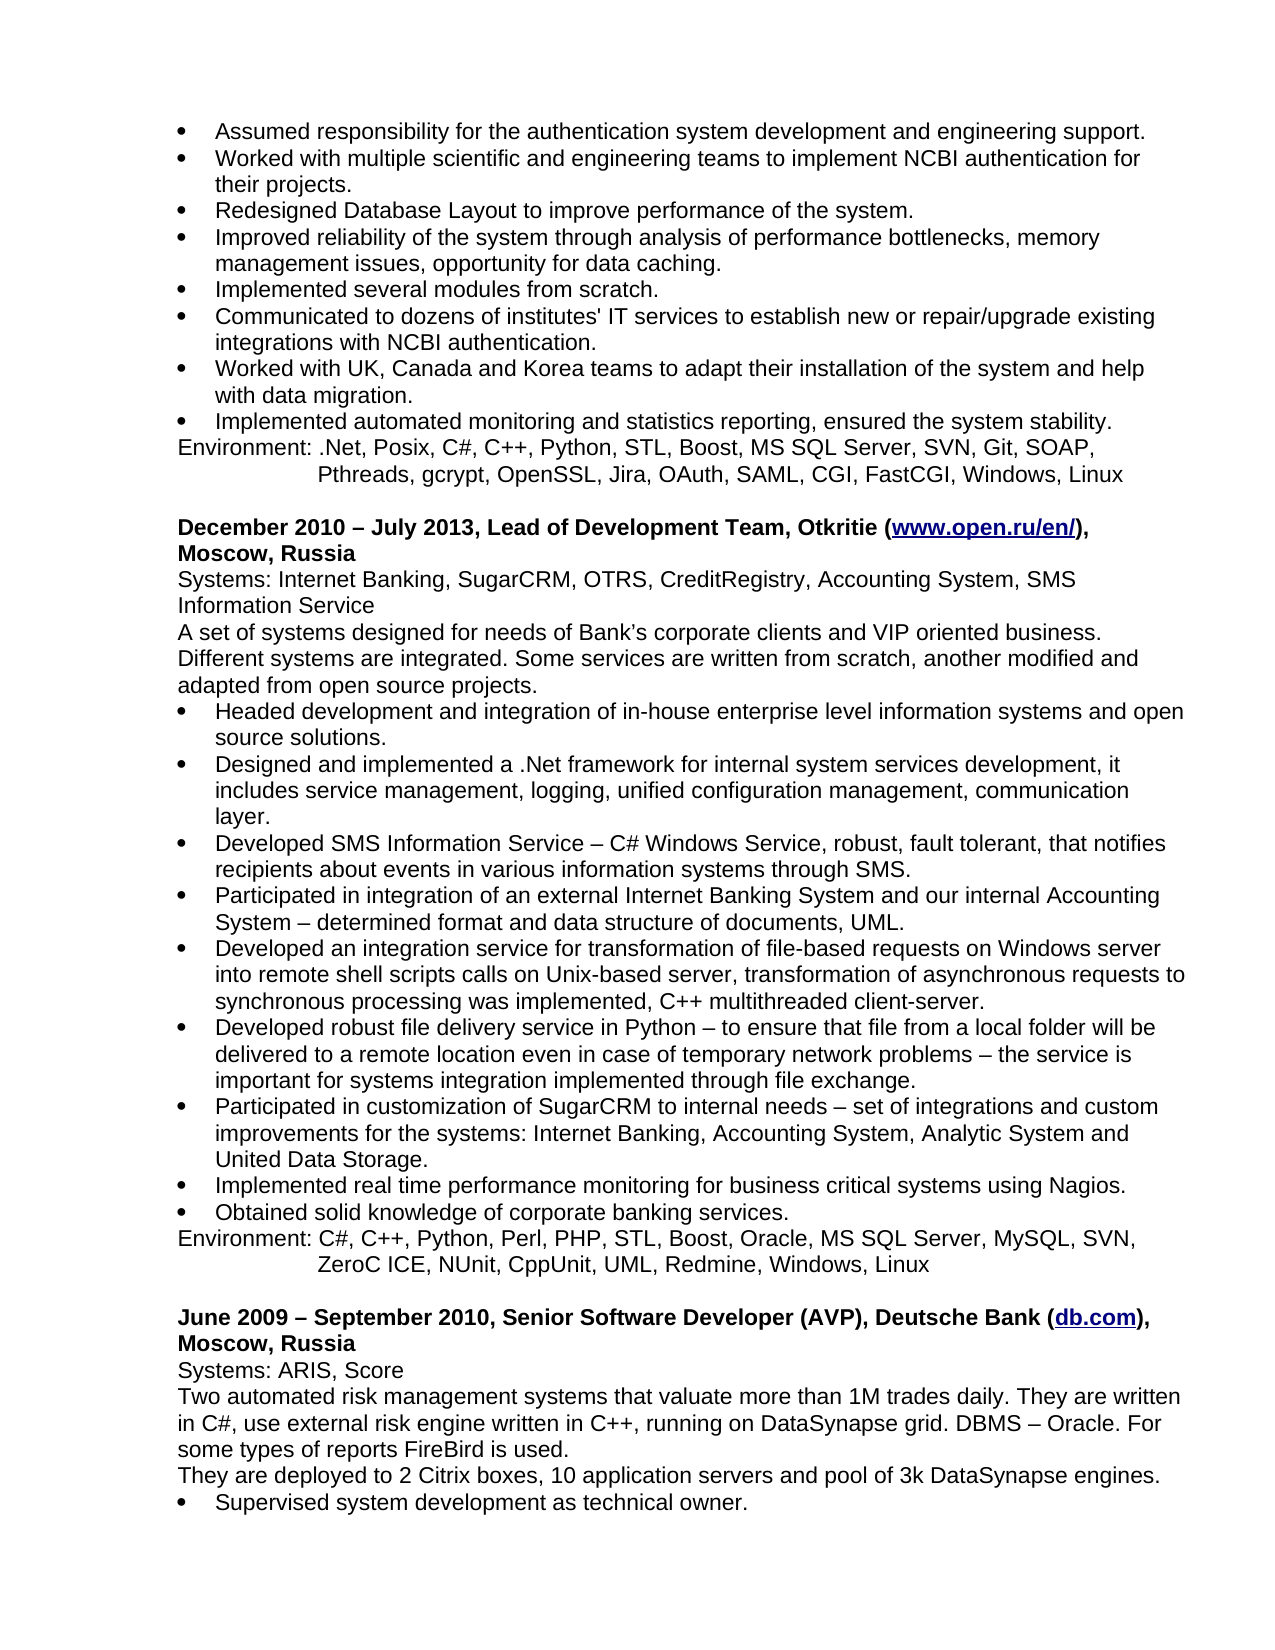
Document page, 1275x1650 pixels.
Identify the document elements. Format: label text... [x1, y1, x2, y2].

list Implemented automated monitoring and statistics reporting, ensured the system stability. [177, 408, 1186, 434]
text A set of systems designed for needs of Bank’s corporate clients and VIP oriented business. Different systems are integrated. Some services are written from scratch, another modified and adapted from open source projects. [177, 619, 1186, 698]
list Supervised system development as technical owner. [177, 1488, 1186, 1515]
list Developed SMS Information Service – C# Windows Service, robust, fault tolerant, that notifies recipients about events in various information systems through SMS. [177, 830, 1186, 882]
list Communicated to dozens of institutes' IT services to establish new or repair/upgrade existing integrations with NCBI authentication. [177, 303, 1186, 355]
text ZeroC ICE, NUnit, CppUnit, UML, Redmine, Windows, Linux [177, 1251, 1186, 1278]
list Headed development and integration of in-house enterprise level information systems and open source solutions. [177, 698, 1186, 751]
list Developed robust file delivery service in Python – to ensure that file from a local folder will be delivered to a remote location even in case of temporary network problems – the service is important for systems integration implemented through file exchange. [177, 1014, 1186, 1093]
list Participated in integration of an external Internet Banking System and our internal Accounting System – determined format and data structure of documents, UML. [177, 882, 1186, 935]
list Redesigned Database Layout to improve performance of the system. [177, 197, 1186, 223]
list Worked with multiple scientific and engineering teams to implement NCBI authentication for their projects. [177, 144, 1186, 197]
list Participated in customization of SugarCRM to internal needs – set of integrations and custom improvements for the systems: Internet Banking, Accounting System, Analytic System and United Data Storage. [177, 1093, 1186, 1172]
list Obtained solid knowledge of corporate banking services. [177, 1199, 1186, 1225]
text Systems: Internet Banking, SugarCRM, OTRS, CreditRegistry, Accounting System, SMS Information Service [177, 566, 1186, 619]
list Implemented real time performance monitoring for business critical systems using Nagios. [177, 1172, 1186, 1199]
text Two automated risk management systems that valuate more than 1M trades daily. They are written in C#, use external risk engine written in C++, running on DataSynapse grid. DBMS – Oracle. For some types of reports FireBird is used. [177, 1383, 1186, 1462]
list Worked with UK, Canada and Korea teams to adapt their installation of the system and help with data migration. [177, 355, 1186, 408]
list Designed and implemented a .Net framework for internal system services development, it includes service management, logging, unified configuration management, communication layer. [177, 751, 1186, 830]
text December 2010 – July 2013, Lead of Development Team, Otkritie (www.open.ru/en/), Moscow, Russia [177, 513, 1186, 566]
list Implemented several modules from scratch. [177, 276, 1186, 303]
list Assumed responsibility for the authentication system development and engineering support. [177, 118, 1186, 144]
list Improved reliability of the system through analysis of performance bottlenecks, memory management issues, opportunity for data caching. [177, 223, 1186, 276]
text Systems: ARIS, Score [177, 1357, 1186, 1383]
text They are deployed to 2 Citrix boxes, 10 application servers and pool of 3k DataSynapse engines. [177, 1462, 1186, 1488]
list Developed an integration service for transformation of file-based requests on Windows server into remote shell scripts calls on Unix-based server, transformation of asynchronous requests to synchronous processing was implemented, C++ multithreaded client-server. [177, 935, 1186, 1014]
text June 2009 – September 2010, Senior Software Developer (AVP), Deutsche Bank (db.com), Moscow, Russia [177, 1304, 1186, 1357]
text Environment: .Net, Posix, C#, C++, Python, STL, Boost, MS SQL Server, SVN, Git, SOAP, Pthreads, gcrypt, OpenSSL, Jira, OAuth, SAML, CGI, FastCGI, Windows, Linux [177, 434, 1186, 487]
text Environment: C#, C++, Python, Perl, PHP, STL, Boost, Oracle, MS SQL Server, MySQL, SVN, [177, 1225, 1186, 1251]
